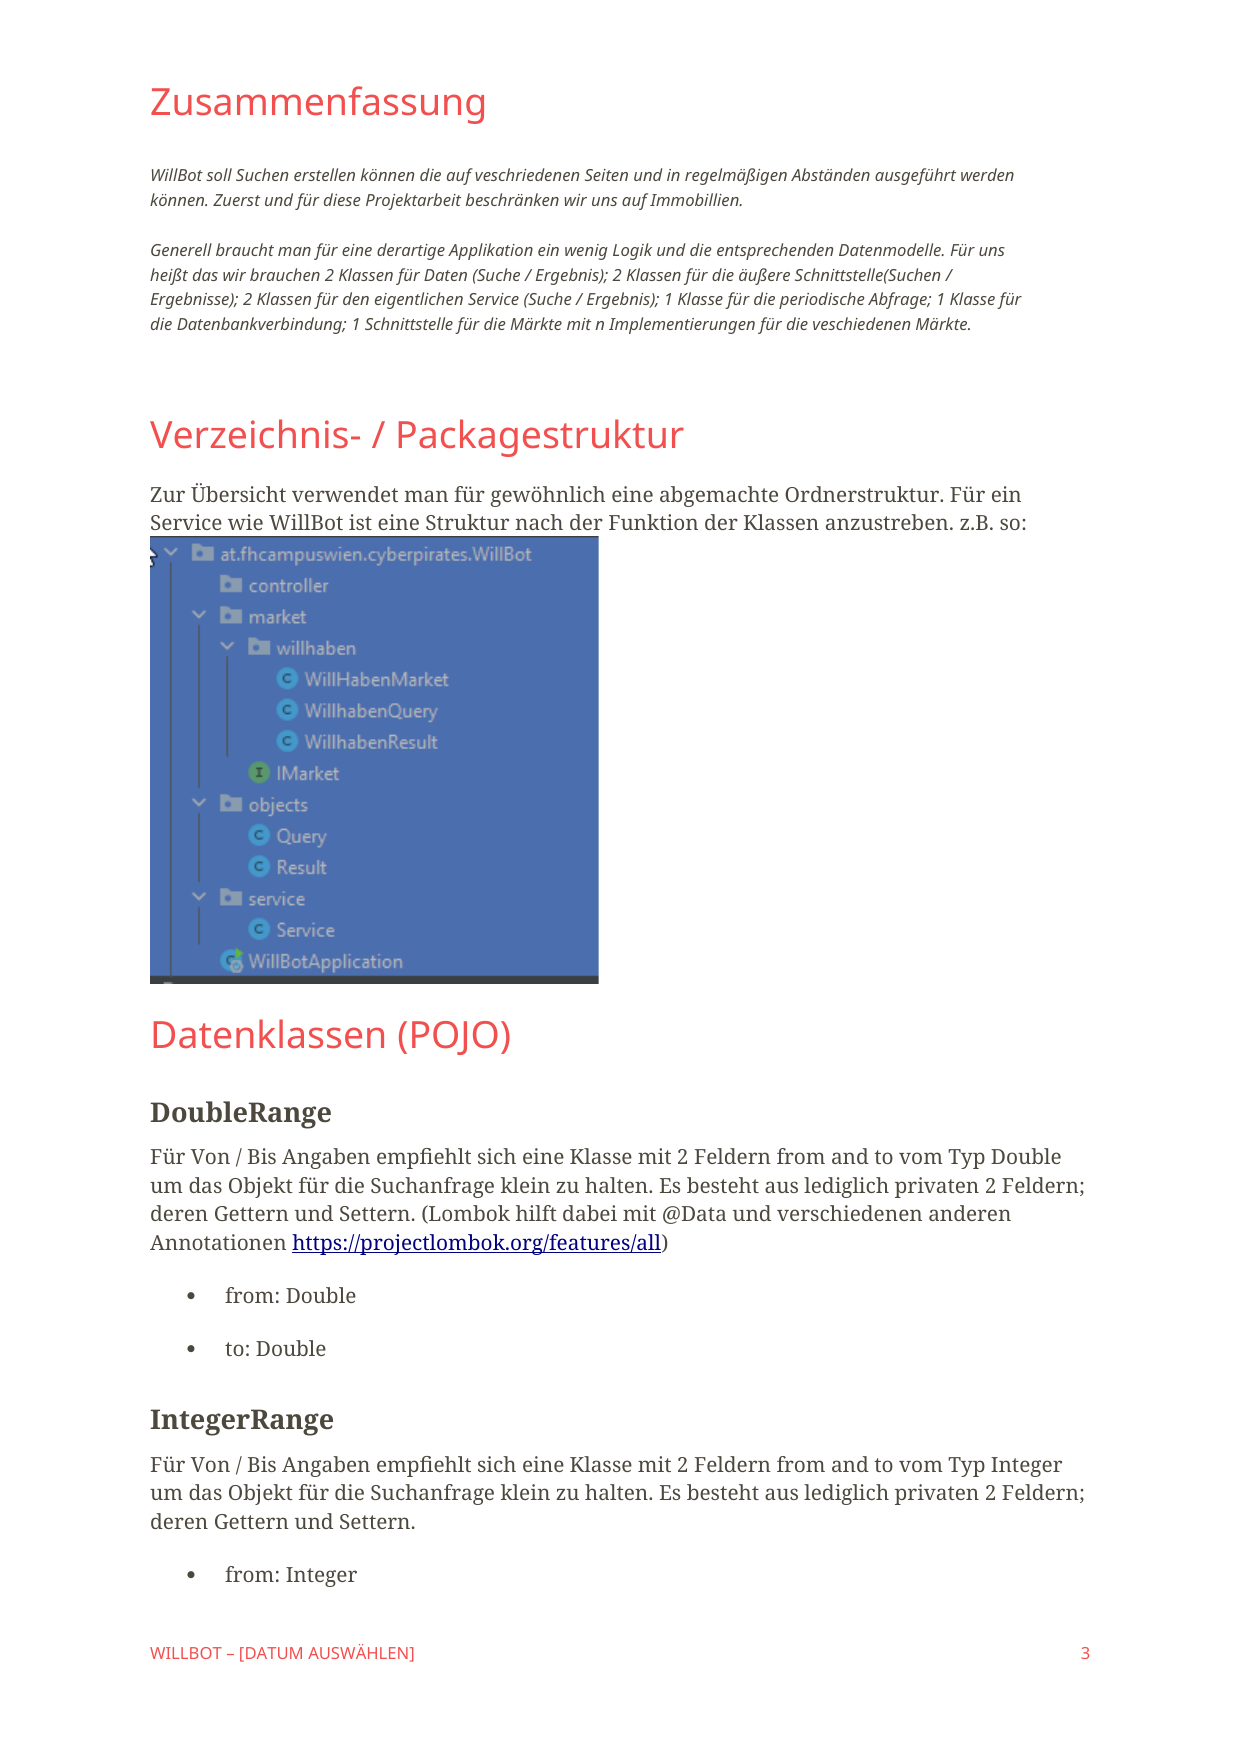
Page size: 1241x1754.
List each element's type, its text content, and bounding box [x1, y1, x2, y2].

list from: Double [187, 1281, 1090, 1309]
text Zur Übersicht verwendet man für gewöhnlich eine abgemachte Ordnerstruktur. Für ein Service wie WillBot ist eine Struktur nach der Funktion der Klassen anzustreben. z.B. so: [150, 480, 1090, 984]
subtitle Zusammenfassung [150, 75, 1090, 126]
subtitle Verzeichnis- / Packagestruktur [150, 408, 1090, 459]
list from: Integer [187, 1560, 1090, 1589]
subtitle IntegerRange [150, 1401, 1090, 1437]
text Für Von / Bis Angaben empfiehlt sich eine Klasse mit 2 Feldern from and to vom Typ Double um das Objekt für die Suchanfrage klein zu halten. Es besteht aus lediglich privaten 2 Feldern; deren Gettern und Settern. (Lombok hilft dabei mit @Data und verschiedenen anderen Annotationen https://projectlombok.org/features/all) [150, 1142, 1090, 1256]
subtitle Datenklassen (POJO) [150, 1009, 1090, 1060]
text WillBot soll Suchen erstellen können die auf veschriedenen Seiten und in regelmäßigen Abständen ausgeführt werden können. Zuerst und für diese Projektarbeit beschränken wir uns auf Immobillien. Generell braucht man für eine derartige Applikation ein wenig Logik und die entsprechenden Datenmodelle. Für uns heißt das wir brauchen 2 Klassen für Daten (Suche / Ergebnis); 2 Klassen für die äußere Schnittstelle(Suchen / Ergebnisse); 2 Klassen für den eigentlichen Service (Suche / Ergebnis); 1 Klasse für die periodische Abfrage; 1 Klasse für die Datenbankverbindung; 1 Schnittstelle für die Märkte mit n Implementierungen für die veschiedenen Märkte. [150, 163, 1030, 336]
list to: Double [187, 1334, 1090, 1363]
text Für Von / Bis Angaben empfiehlt sich eine Klasse mit 2 Feldern from and to vom Typ Integer um das Objekt für die Suchanfrage klein zu halten. Es besteht aus lediglich privaten 2 Feldern; deren Gettern und Settern. [150, 1450, 1090, 1535]
subtitle DoubleRange [150, 1093, 1090, 1130]
